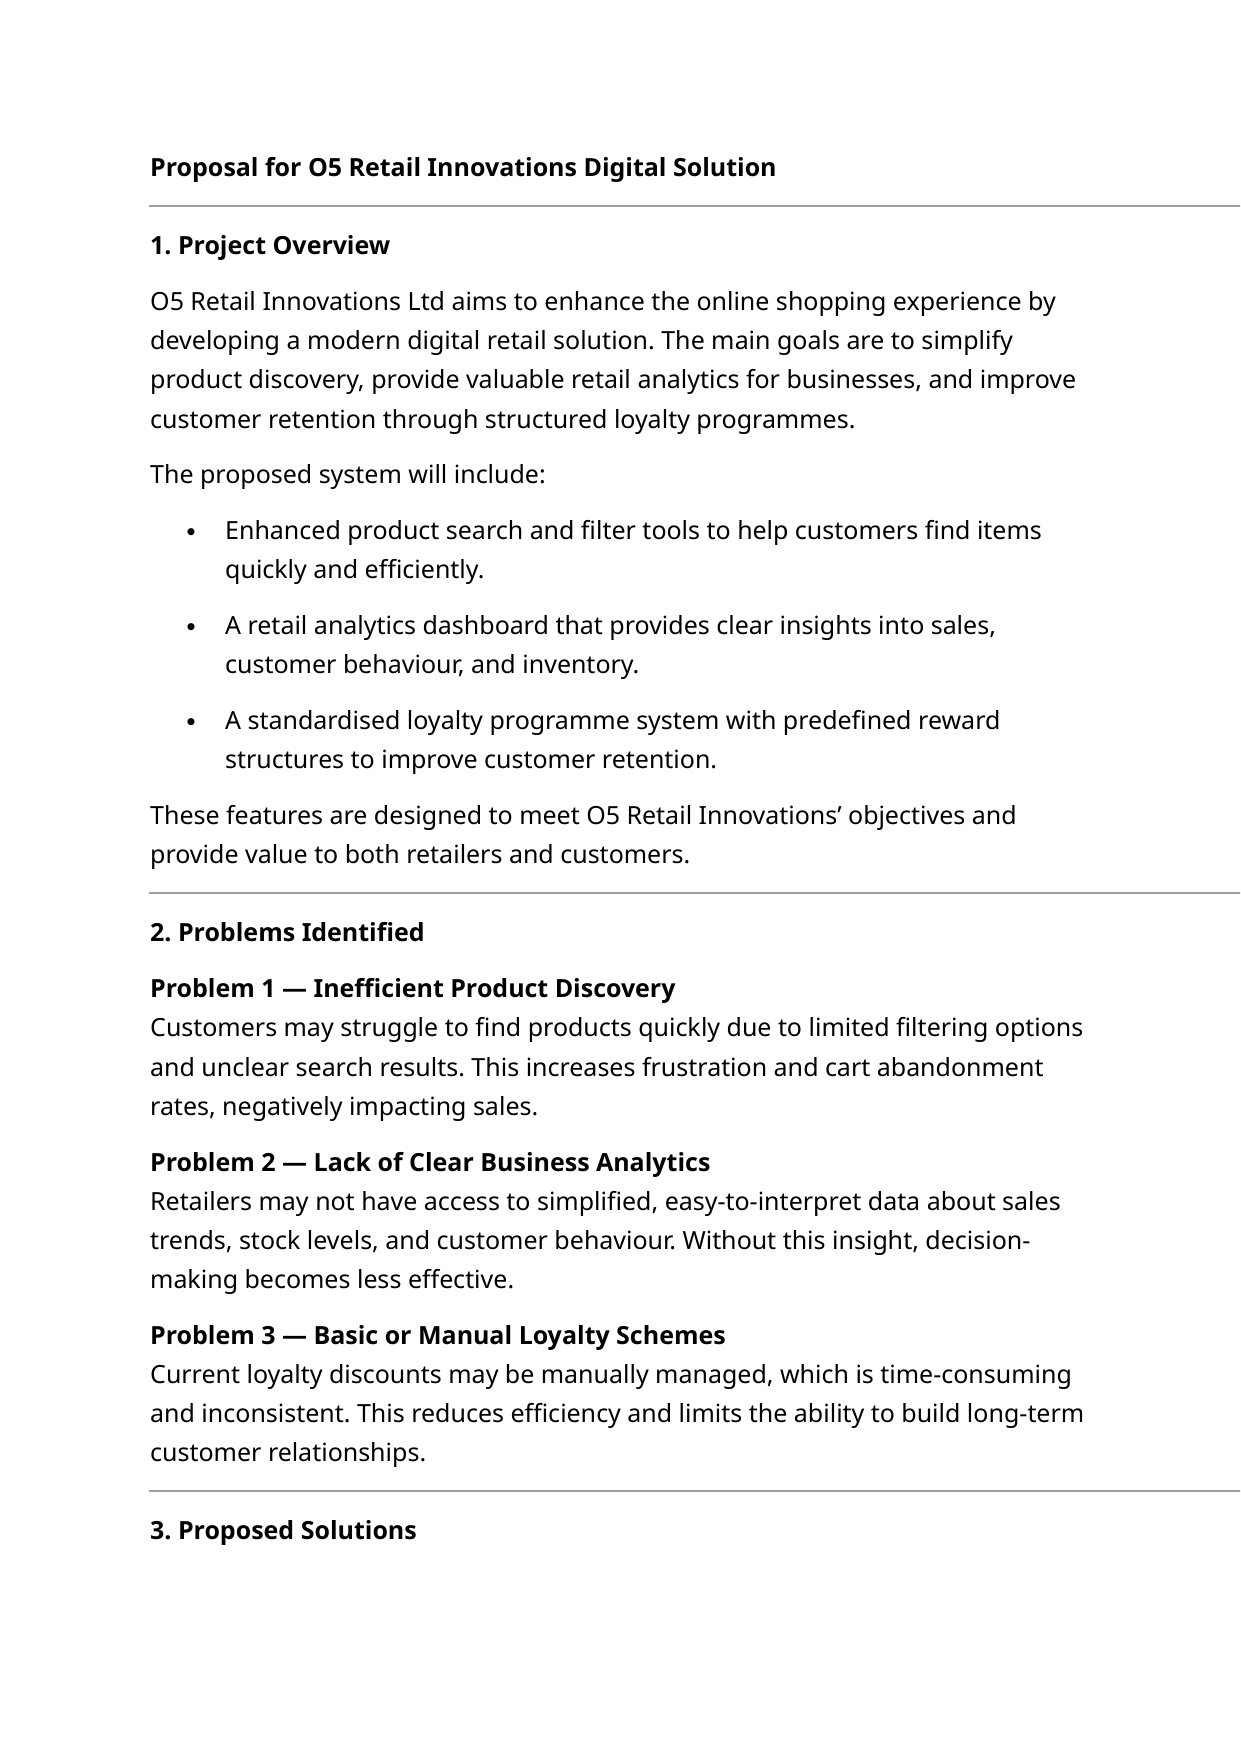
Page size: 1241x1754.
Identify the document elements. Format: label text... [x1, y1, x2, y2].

text Problem 2 — Lack of Clear Business Analytics Retailers may not have access to simplified, easy-to-interpret data about sales trends, stock levels, and customer behaviour. Without this insight, decision-making becomes less effective. [150, 1144, 1090, 1296]
text The proposed system will include: [150, 457, 1090, 491]
list A retail analytics dashboard that provides clear insights into sales, customer behaviour, and inventory. [187, 608, 1090, 681]
list Enhanced product search and filter tools to help customers find items quickly and efficiently. [187, 513, 1090, 586]
text Proposal for O5 Retail Innovations Digital Solution [150, 150, 1090, 184]
text 3. Proposed Solutions [150, 1513, 1090, 1547]
text Problem 1 — Inefficient Product Discovery Customers may struggle to find products quickly due to limited filtering options and unclear search results. This increases frustration and cart abandonment rates, negatively impacting sales. [150, 971, 1090, 1122]
text Problem 3 — Basic or Manual Loyalty Schemes Current loyalty discounts may be manually managed, which is time-consuming and inconsistent. This reduces efficiency and limits the ability to build long-term customer relationships. [150, 1317, 1090, 1469]
text These features are designed to meet O5 Retail Innovations’ objectives and provide value to both retailers and customers. [150, 798, 1090, 871]
text 1. Project Overview [150, 228, 1090, 262]
list A standardised loyalty programme system with predefined reward structures to improve customer retention. [187, 703, 1090, 776]
text 2. Problems Identified [150, 915, 1090, 949]
text O5 Retail Innovations Ltd aims to enhance the online shopping experience by developing a modern digital retail solution. The main goals are to simplify product discovery, provide valuable retail analytics for businesses, and improve customer retention through structured loyalty programmes. [150, 284, 1090, 435]
